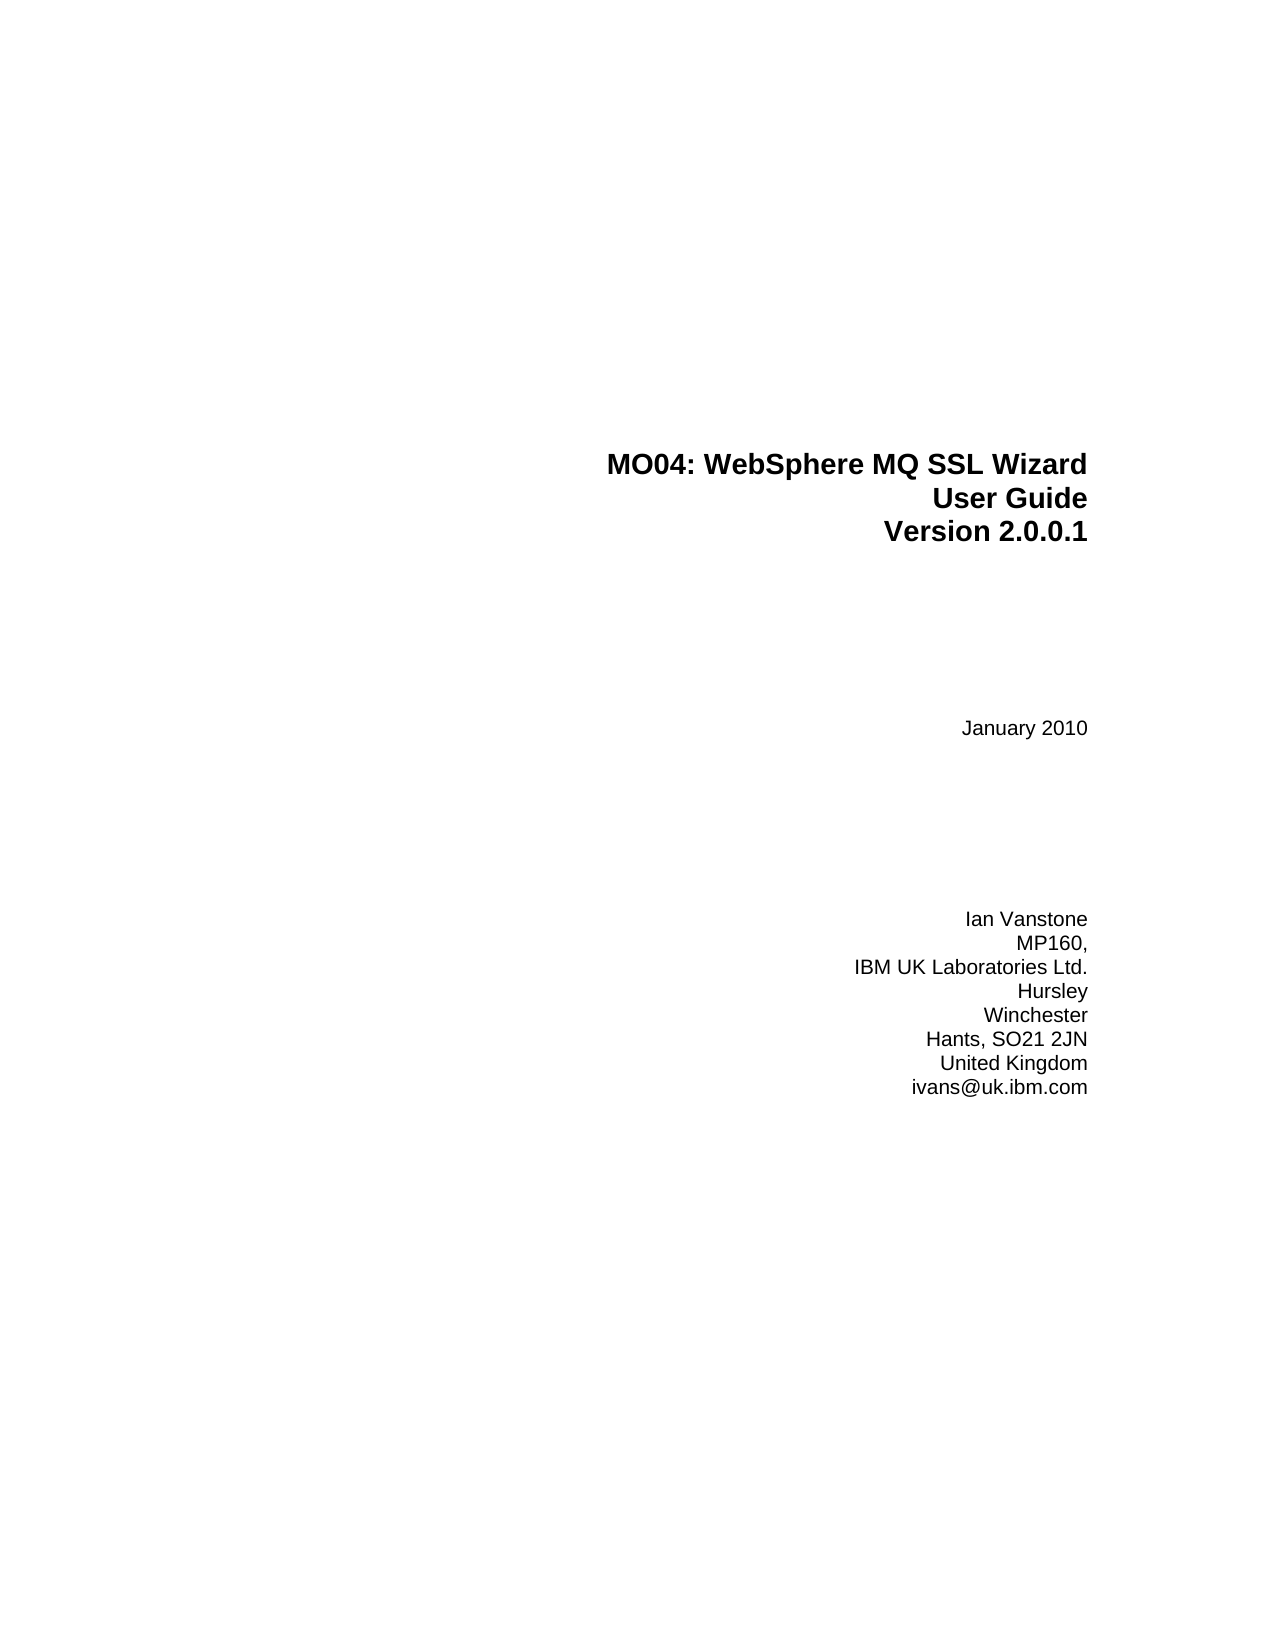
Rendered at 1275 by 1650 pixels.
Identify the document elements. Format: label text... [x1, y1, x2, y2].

text Ian Vanstone [187, 907, 1088, 931]
text Winchester [187, 1003, 1088, 1027]
text MP160, [187, 931, 1088, 955]
text Hants, SO21 2JN [187, 1027, 1088, 1051]
text January 2010 [187, 715, 1088, 739]
text User Guide [187, 481, 1088, 514]
text ivans@uk.ibm.com [187, 1075, 1088, 1099]
text Version 2.0.0.1 [187, 514, 1088, 548]
text Hursley [187, 979, 1088, 1003]
text United Kingdom [187, 1051, 1088, 1075]
text IBM UK Laboratories Ltd. [187, 955, 1088, 979]
text MO04: WebSphere MQ SSL Wizard [187, 447, 1088, 481]
